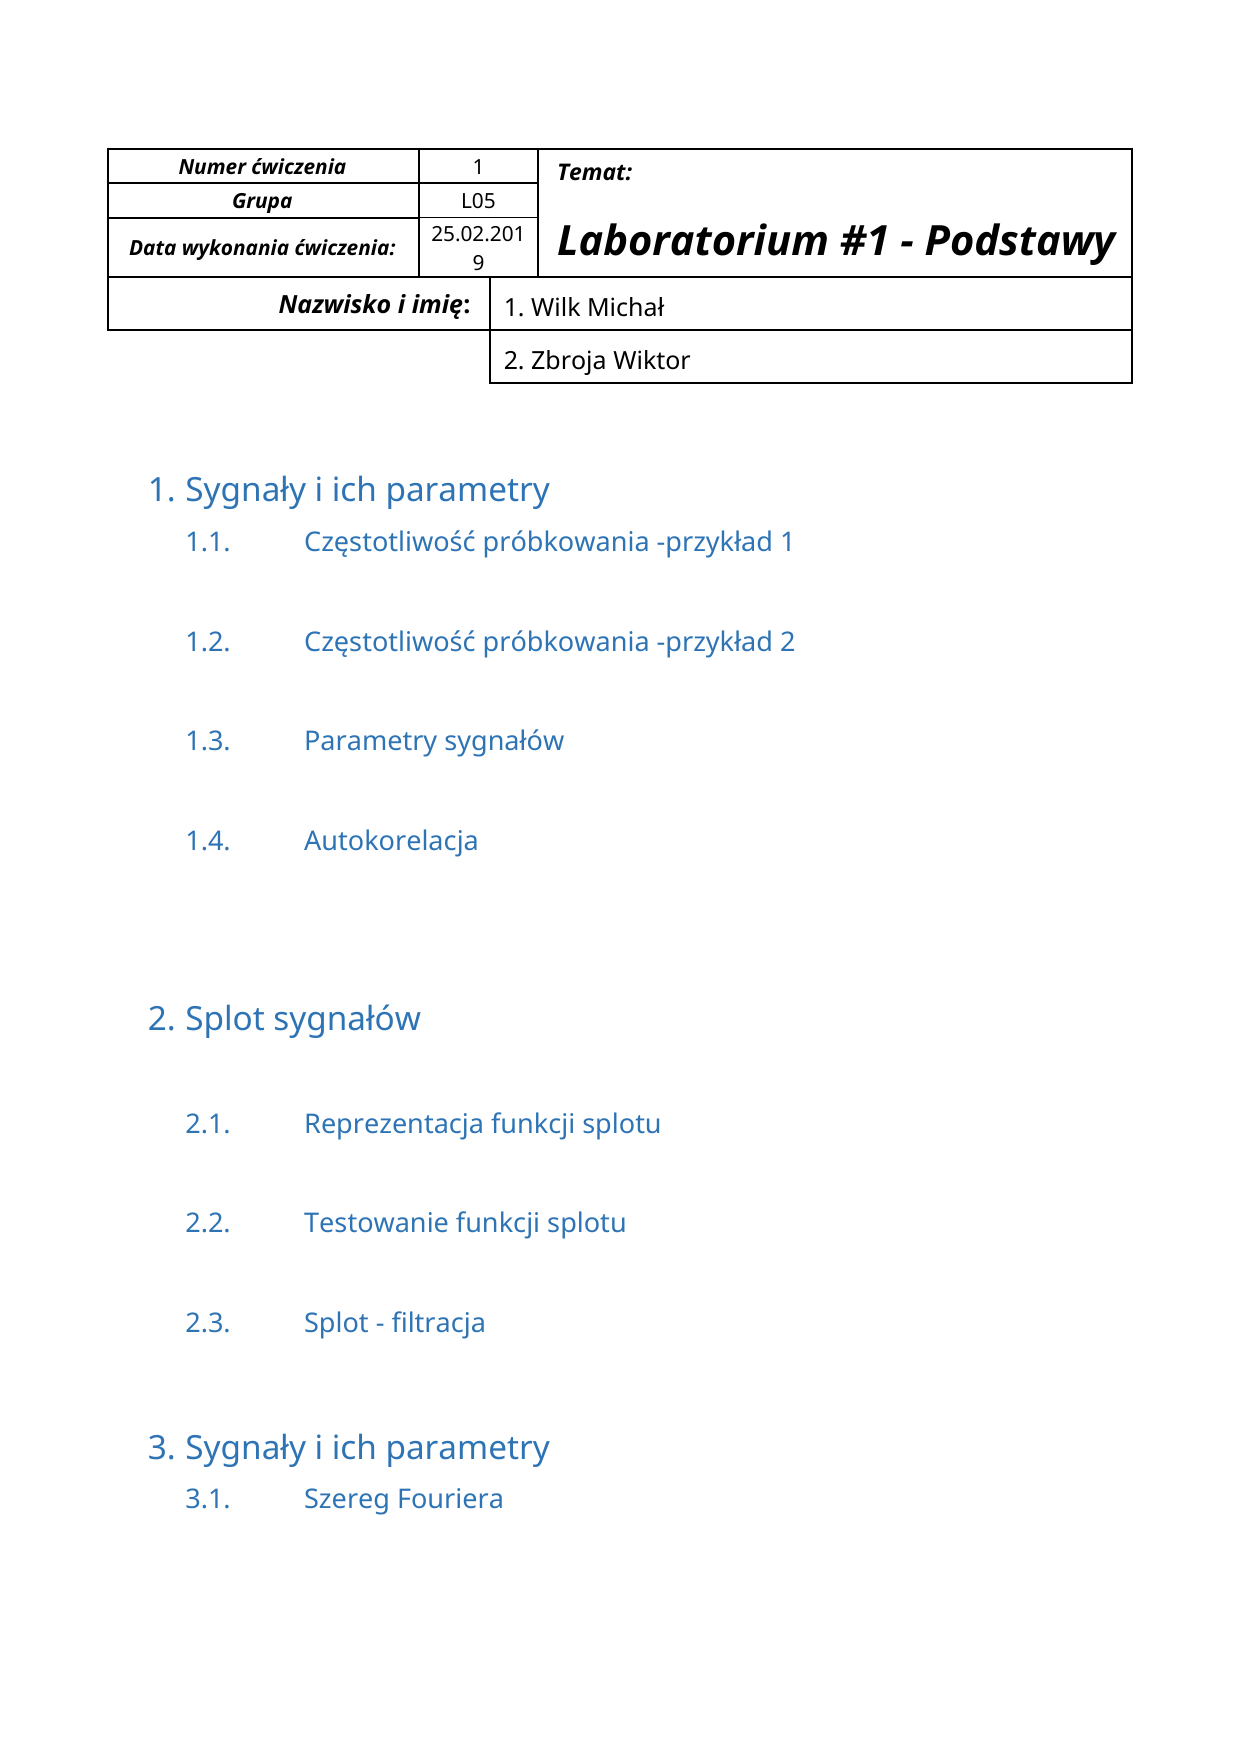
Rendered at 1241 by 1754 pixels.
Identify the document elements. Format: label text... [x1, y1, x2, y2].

list Częstotliwość próbkowania -przykład 2 [185, 622, 1093, 659]
list Autokorelacja [185, 821, 1093, 858]
table_header Temat: Laboratorium #1 - Podstawy [539, 150, 1131, 276]
table_cell 1. Wilk Michał [491, 278, 1131, 329]
table_header 1 [420, 150, 537, 182]
list Testowanie funkcji splotu [185, 1204, 1093, 1241]
list Parametry sygnałów [185, 722, 1093, 758]
list Częstotliwość próbkowania -przykład 1 [185, 522, 1093, 559]
table_cell Grupa [109, 184, 418, 217]
list Reprezentacja funkcji splotu [185, 1104, 1093, 1141]
list Splot - filtracja [185, 1303, 1093, 1340]
table_cell Nazwisko i imię: [109, 278, 489, 329]
list Sygnały i ich parametry [148, 466, 1093, 512]
table_cell 25.02.2019 [420, 218, 537, 276]
table_cell [108, 331, 489, 382]
table_cell 2. Zbroja Wiktor [491, 331, 1131, 382]
list Sygnały i ich parametry [148, 1424, 1093, 1469]
table_cell L05 [420, 184, 537, 217]
table_cell Data wykonania ćwiczenia: [109, 219, 418, 276]
table_header Numer ćwiczenia [109, 150, 418, 182]
list Szereg Fouriera [185, 1480, 1093, 1517]
list Splot sygnałów [148, 995, 1093, 1040]
